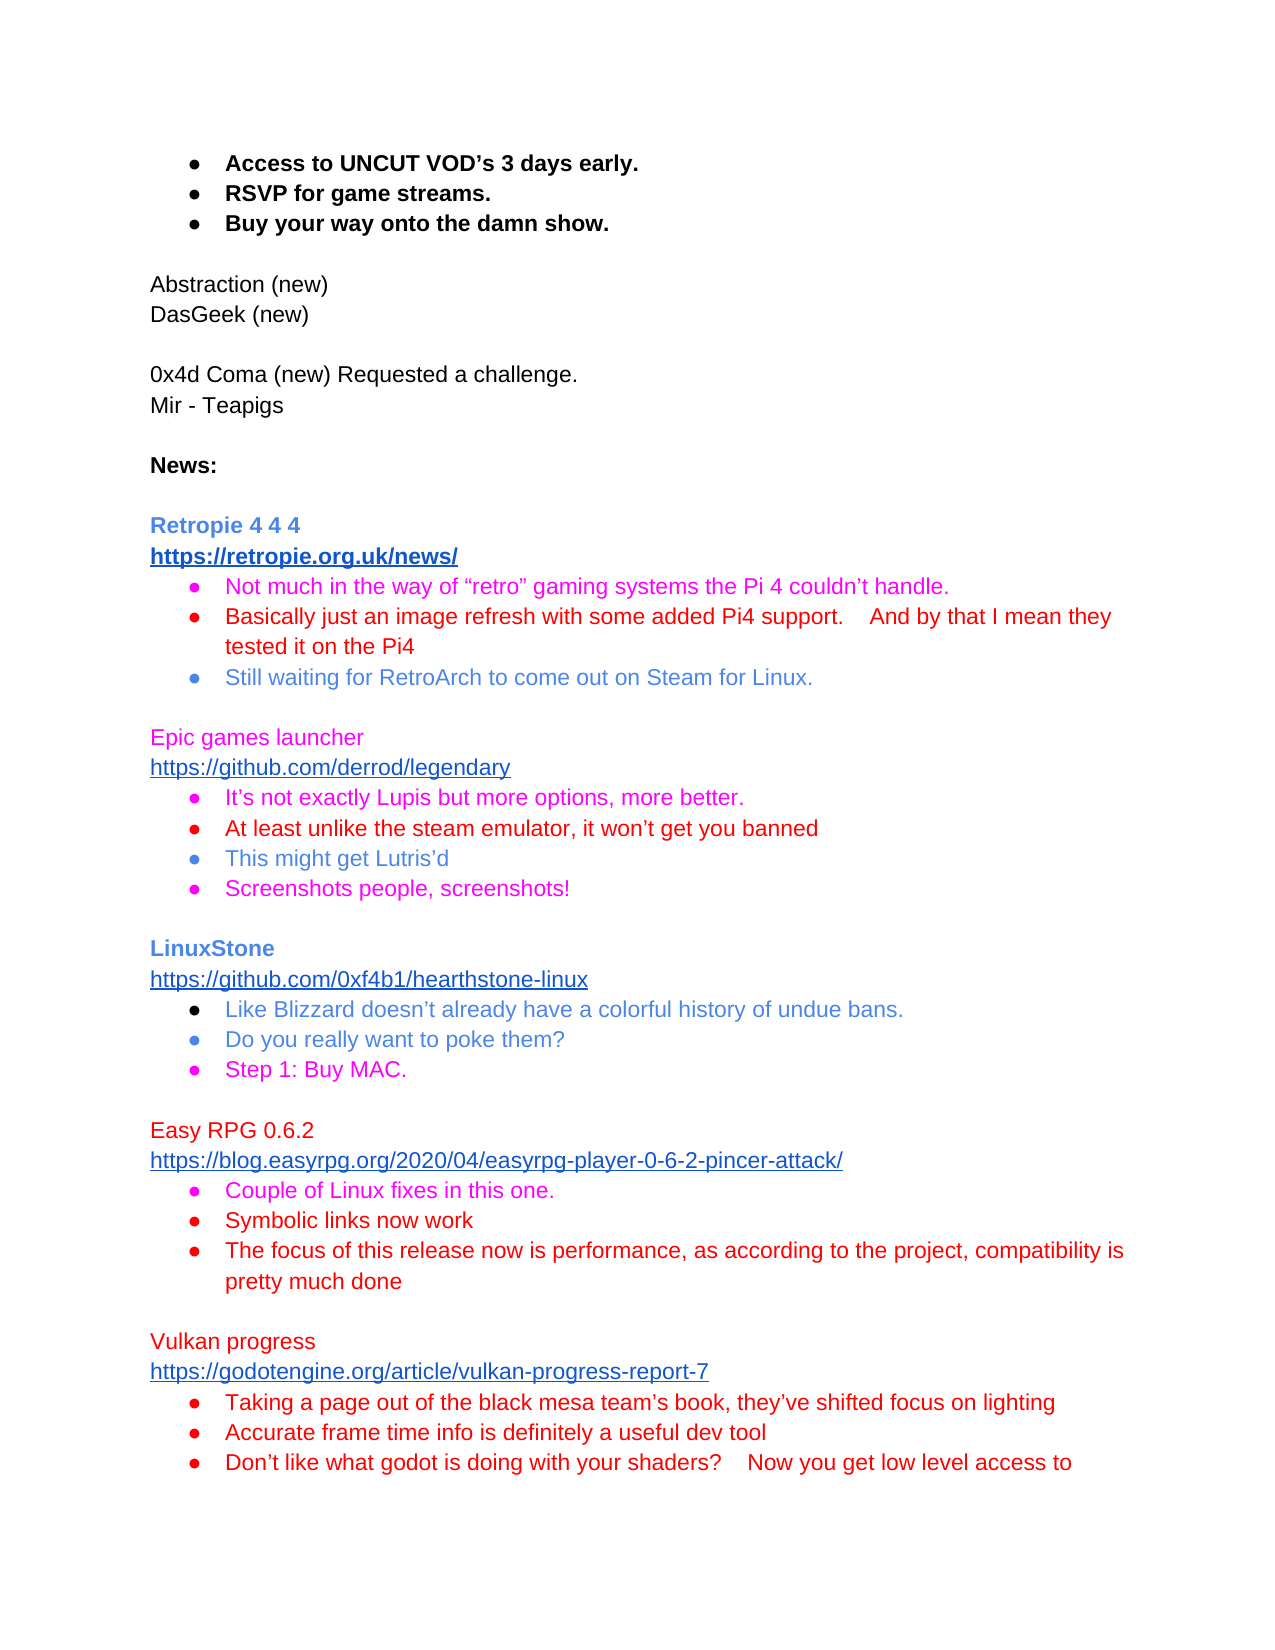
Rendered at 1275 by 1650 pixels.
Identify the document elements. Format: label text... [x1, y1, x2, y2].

text Mir - Teapigs [150, 392, 1125, 418]
list The focus of this release now is performance, as according to the project, compatibility is pretty much done [187, 1237, 1125, 1294]
text https://github.com/0xf4b1/hearthstone-linux [150, 966, 1125, 992]
text Retropie 4 4 4 [150, 512, 1125, 539]
text https://retropie.org.uk/news/ [150, 543, 1125, 569]
text Easy RPG 0.6.2 [150, 1117, 1125, 1143]
text https://blog.easyrpg.org/2020/04/easyrpg-player-0-6-2-pincer-attack/ [150, 1147, 1125, 1173]
text Vulkan progress [150, 1328, 1125, 1354]
text LinuxStone [150, 935, 1125, 962]
list Not much in the way of “retro” gaming systems the Pi 4 couldn’t handle. [187, 573, 1125, 599]
list Screenshots people, screenshots! [187, 875, 1125, 901]
list RSVP for game streams. [187, 180, 1125, 207]
list Access to UNCUT VOD’s 3 days early. [187, 150, 1125, 176]
list Step 1: Buy MAC. [187, 1056, 1125, 1083]
text News: [150, 452, 1125, 478]
list Couple of Linux fixes in this one. [187, 1177, 1125, 1203]
text https://github.com/derrod/legendary [150, 754, 1125, 781]
list Accurate frame time info is definitely a useful dev tool [187, 1419, 1125, 1445]
list Do you really want to poke them? [187, 1026, 1125, 1052]
list Still waiting for RetroArch to come out on Steam for Linux. [187, 663, 1125, 690]
list Buy your way onto the damn show. [187, 210, 1125, 237]
list Symbolic links now work [187, 1207, 1125, 1234]
text DasGeek (new) [150, 301, 1125, 327]
list Don’t like what godot is doing with your shaders? Now you get low level access to [187, 1449, 1125, 1475]
list Like Blizzard doesn’t already have a colorful history of undue bans. [187, 996, 1125, 1022]
list Taking a page out of the black mesa team’s book, they’ve shifted focus on lighting [187, 1388, 1125, 1415]
list Basically just an image refresh with some added Pi4 support. And by that I mean they tested it on the Pi4 [187, 603, 1125, 660]
text Abstraction (new) [150, 271, 1125, 297]
text Epic games launcher [150, 724, 1125, 750]
text https://godotengine.org/article/vulkan-progress-report-7 [150, 1358, 1125, 1385]
list At least unlike the steam emulator, it won’t get you banned [187, 814, 1125, 841]
list This might get Lutris’d [187, 845, 1125, 871]
text 0x4d Coma (new) Requested a challenge. [150, 361, 1125, 388]
list It’s not exactly Lupis but more options, more better. [187, 784, 1125, 811]
